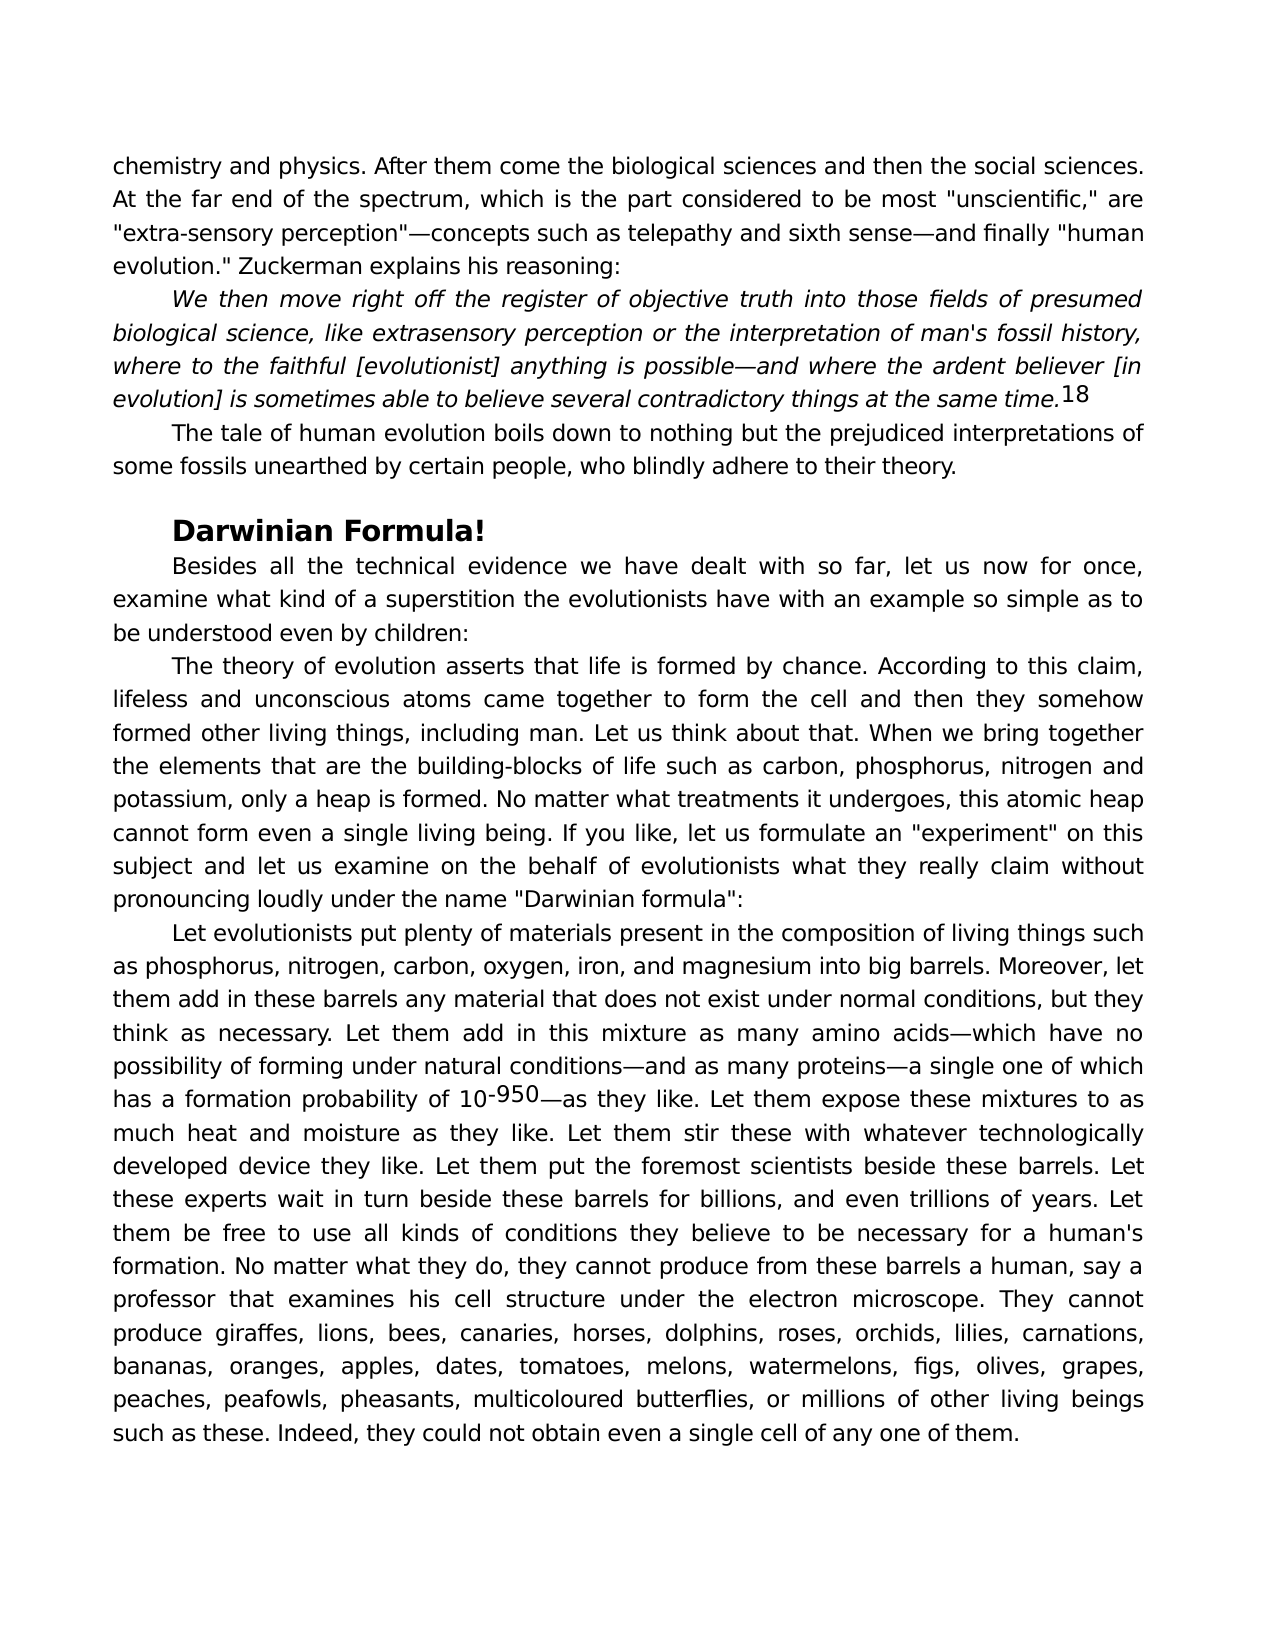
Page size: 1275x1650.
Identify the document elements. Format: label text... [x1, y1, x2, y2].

text We then move right off the register of objective truth into those fields of presumed biological science, like extrasensory perception or the interpretation of man's fossil history, where to the faithful [evolutionist] anything is possible—and where the ardent believer [in evolution] is sometimes able to believe several contradictory things at the same time.18 [112, 281, 1145, 414]
text Let evolutionists put plenty of materials present in the composition of living things such as phosphorus, nitrogen, carbon, oxygen, iron, and magnesium into big barrels. Moreover, let them add in these barrels any material that does not exist under normal conditions, but they think as necessary. Let them add in this mixture as many amino acids—which have no possibility of forming under natural conditions—and as many proteins—a single one of which has a formation probability of 10-950—as they like. Let them expose these mixtures to as much heat and moisture as they like. Let them stir these with whatever technologically developed device they like. Let them put the foremost scientists beside these barrels. Let these experts wait in turn beside these barrels for billions, and even trillions of years. Let them be free to use all kinds of conditions they believe to be necessary for a human's formation. No matter what they do, they cannot produce from these barrels a human, say a professor that examines his cell structure under the electron microscope. They cannot produce giraffes, lions, bees, canaries, horses, dolphins, roses, orchids, lilies, carnations, bananas, oranges, apples, dates, tomatoes, melons, watermelons, figs, olives, grapes, peaches, peafowls, pheasants, multicoloured butterflies, or millions of other living beings such as these. Indeed, they could not obtain even a single cell of any one of them. [112, 914, 1145, 1448]
text Darwinian Formula! [112, 514, 1145, 548]
text The tale of human evolution boils down to nothing but the prejudiced interpretations of some fossils unearthed by certain people, who blindly adhere to their theory. [112, 414, 1145, 481]
text The theory of evolution asserts that life is formed by chance. According to this claim, lifeless and unconscious atoms came together to form the cell and then they somehow formed other living things, including man. Let us think about that. When we bring together the elements that are the building-blocks of life such as carbon, phosphorus, nitrogen and potassium, only a heap is formed. No matter what treatments it undergoes, this atomic heap cannot form even a single living being. If you like, let us formulate an "experiment" on this subject and let us examine on the behalf of evolutionists what they really claim without pronouncing loudly under the name "Darwinian formula": [112, 648, 1145, 914]
text chemistry and physics. After them come the biological sciences and then the social sciences. At the far end of the spectrum, which is the part considered to be most "unscientific," are "extra-sensory perception"—concepts such as telepathy and sixth sense—and finally "human evolution." Zuckerman explains his reasoning: [112, 148, 1145, 281]
text Besides all the technical evidence we have dealt with so far, let us now for once, examine what kind of a superstition the evolutionists have with an example so simple as to be understood even by children: [112, 548, 1145, 648]
